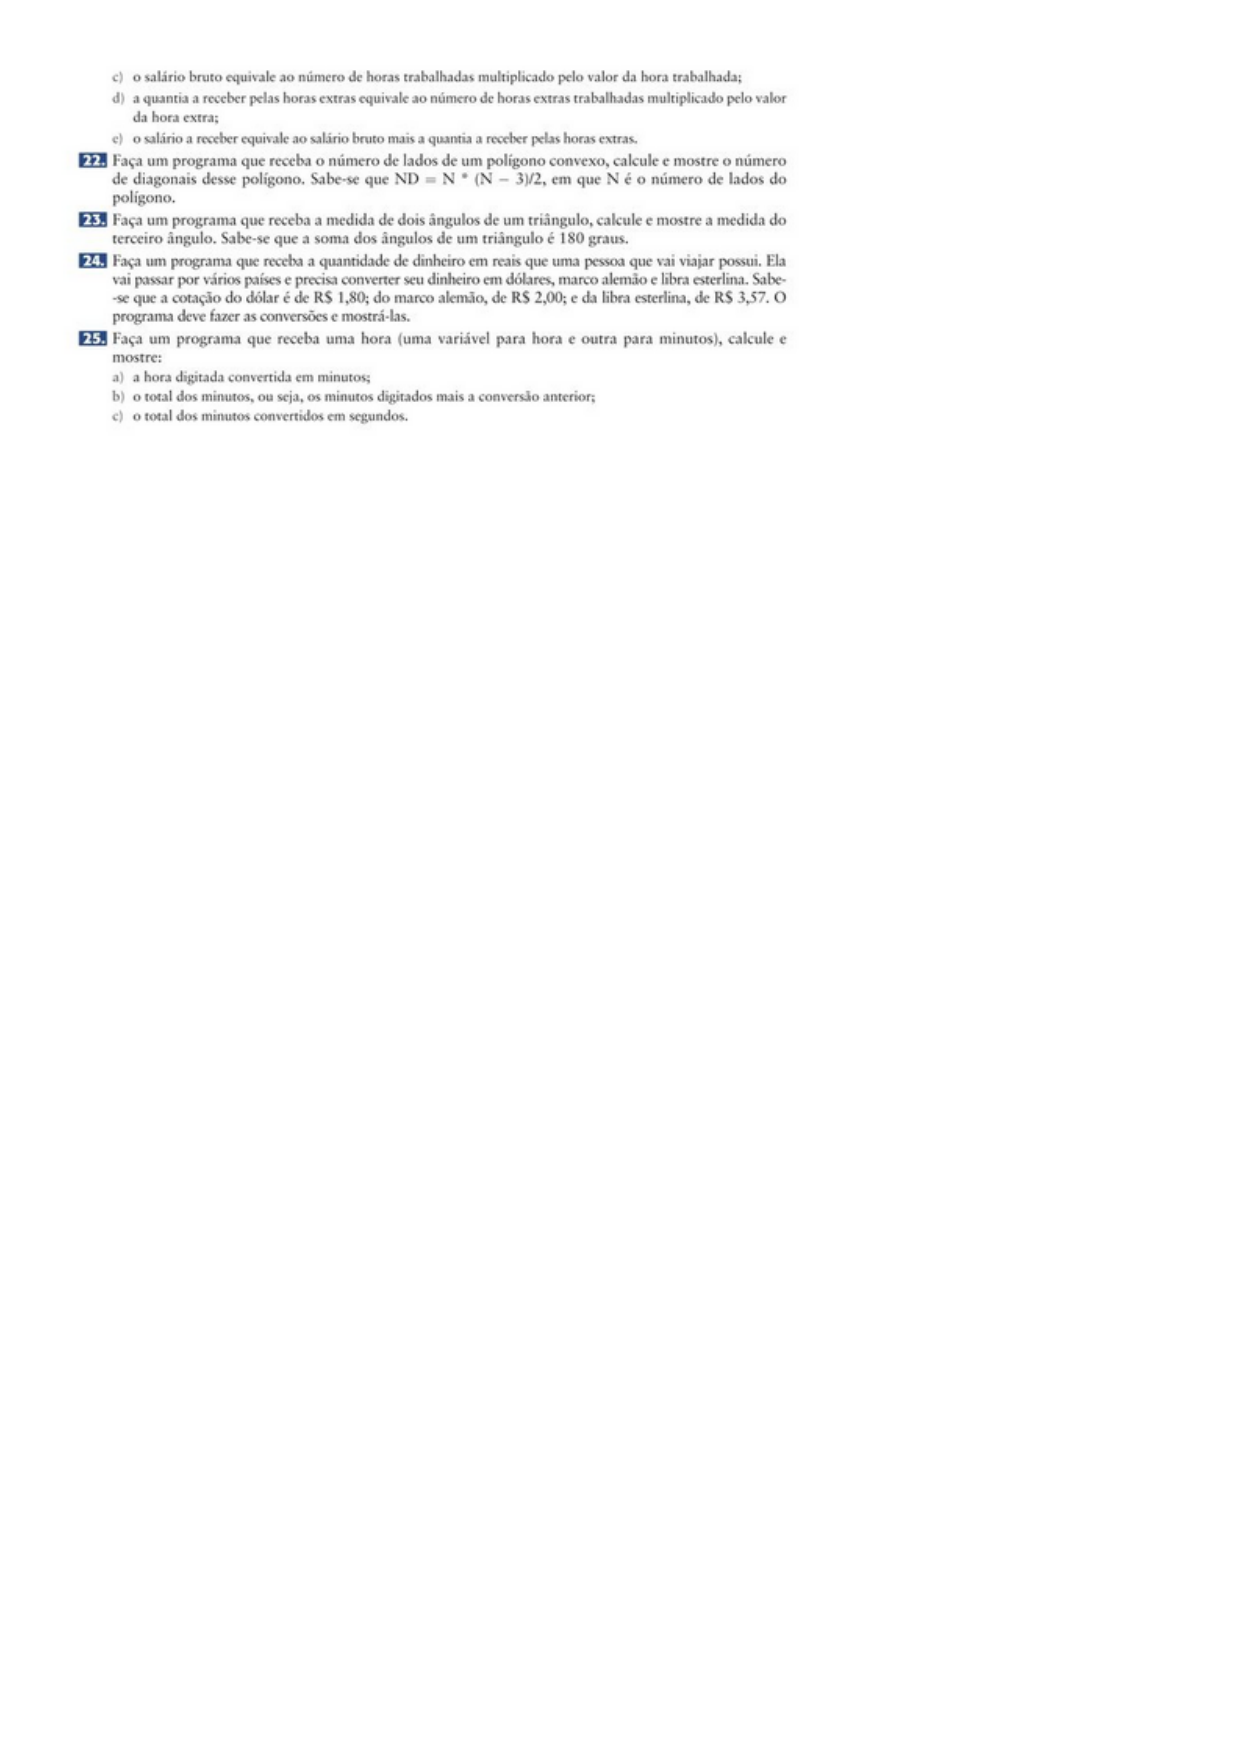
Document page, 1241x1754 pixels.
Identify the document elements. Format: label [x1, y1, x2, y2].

picture [59, 59, 835, 446]
